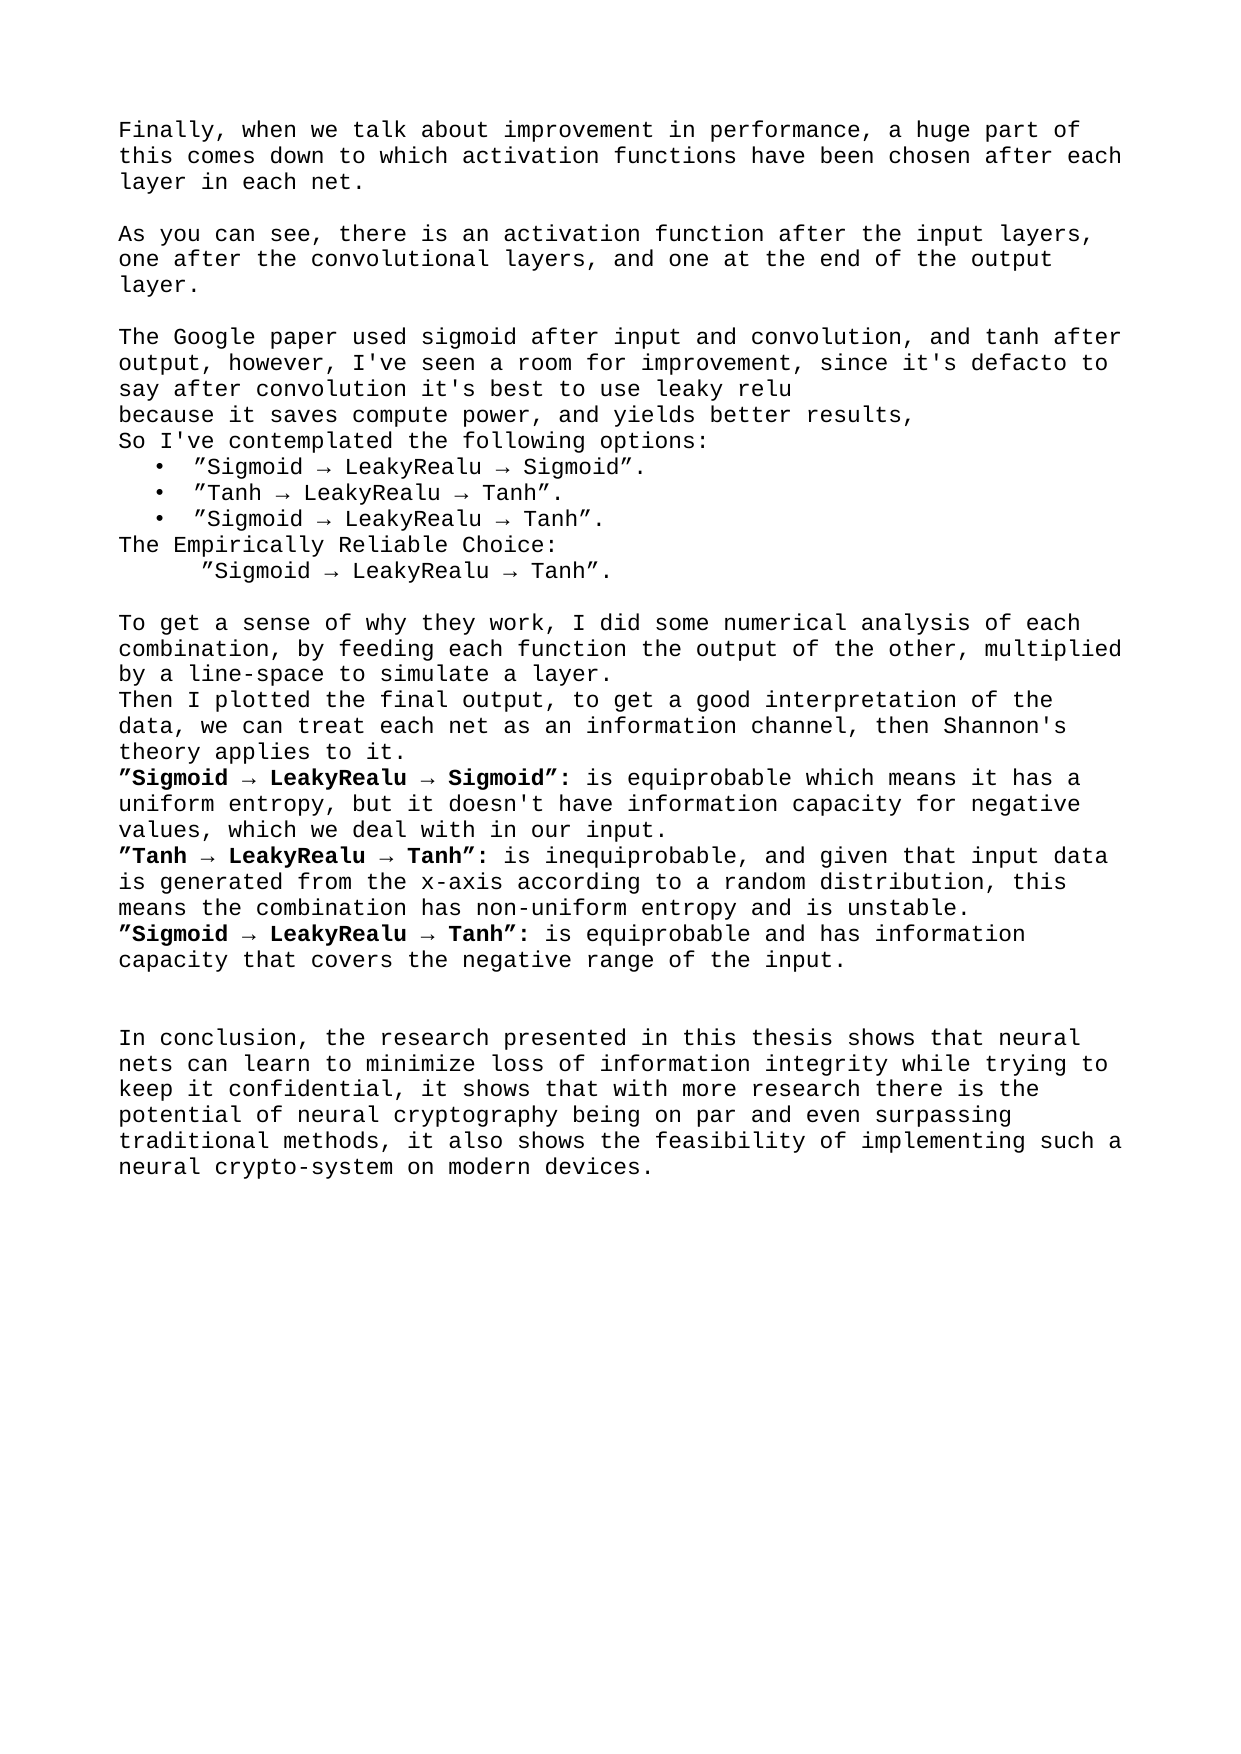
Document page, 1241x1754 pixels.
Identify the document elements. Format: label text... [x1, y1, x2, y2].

text ”Tanh → LeakyRealu → Tanh”: is inequiprobable, and given that input data is generated from the x-axis according to a random distribution, this means the combination has non-uniform entropy and is unstable. [118, 844, 1122, 922]
text ”Sigmoid → LeakyRealu → Sigmoid”: is equiprobable which means it has a uniform entropy, but it doesn't have information capacity for negative values, which we deal with in our input. [118, 767, 1122, 844]
text The Google paper used sigmoid after input and convolution, and tanh after output, however, I've seen a room for improvement, since it's defacto to say after convolution it's best to use leaky relu [118, 326, 1122, 403]
text ”Sigmoid → LeakyRealu → Tanh”. [118, 559, 1122, 585]
text ”Sigmoid → LeakyRealu → Tanh”: is equiprobable and has information capacity that covers the negative range of the input. [118, 922, 1122, 974]
text So I've contemplated the following options: [118, 429, 1122, 455]
list ”Sigmoid → LeakyRealu → Sigmoid”. [156, 455, 1122, 481]
list ”Tanh → LeakyRealu → Tanh”. [156, 481, 1122, 507]
list ”Sigmoid → LeakyRealu → Tanh”. [156, 507, 1122, 533]
text In conclusion, the research presented in this thesis shows that neural nets can learn to minimize loss of information integrity while trying to keep it confidential, it shows that with more research there is the potential of neural cryptography being on par and even surpassing traditional methods, it also shows the feasibility of implementing such a neural crypto-system on modern devices. [118, 1026, 1122, 1182]
text Finally, when we talk about improvement in performance, a huge part of this comes down to which activation functions have been chosen after each layer in each net. [118, 118, 1122, 196]
text As you can see, there is an activation function after the input layers, one after the convolutional layers, and one at the end of the output layer. [118, 222, 1122, 300]
text The Empirically Reliable Choice: [118, 533, 1122, 559]
text because it saves compute power, and yields better results, [118, 403, 1122, 429]
text To get a sense of why they work, I did some numerical analysis of each combination, by feeding each function the output of the other, multiplied by a line-space to simulate a layer. [118, 611, 1122, 689]
text Then I plotted the final output, to get a good interpretation of the data, we can treat each net as an information channel, then Shannon's theory applies to it. [118, 689, 1122, 767]
